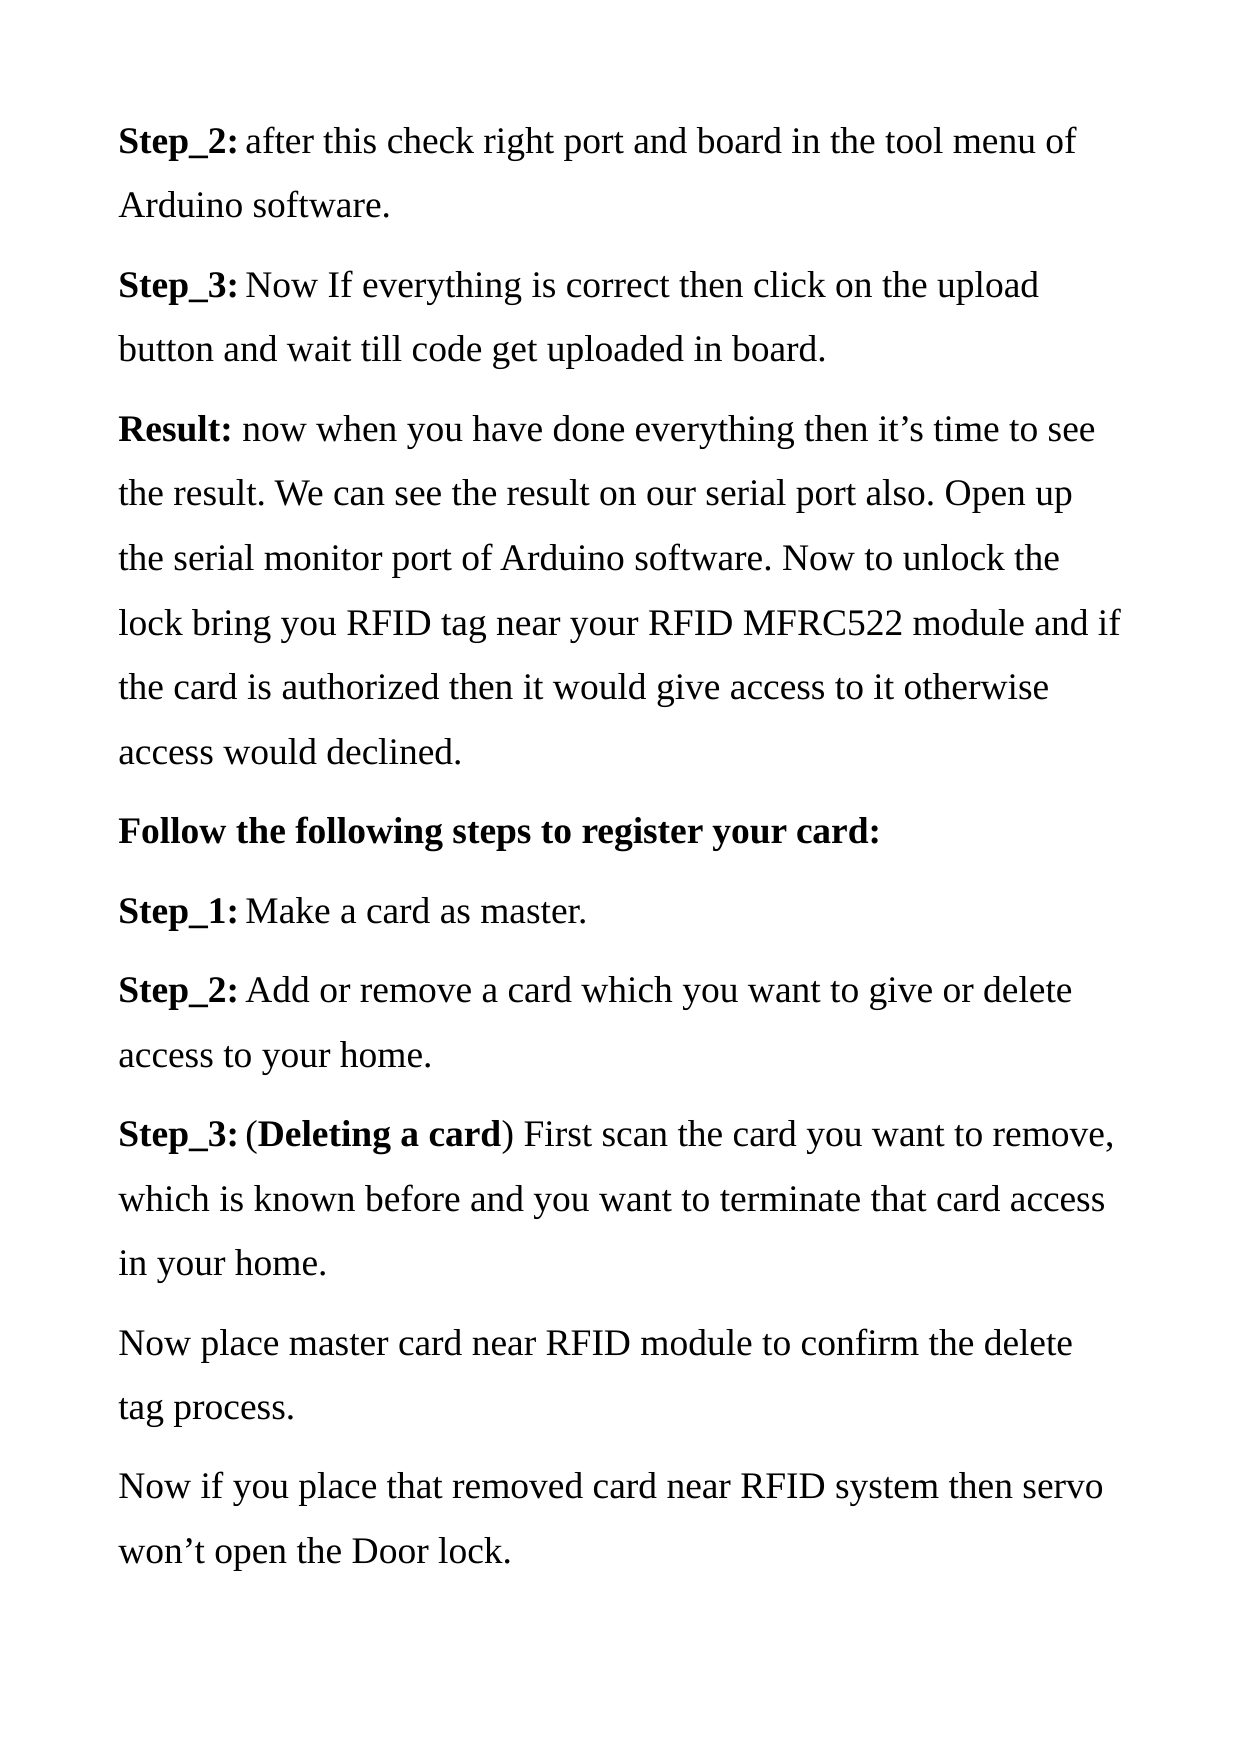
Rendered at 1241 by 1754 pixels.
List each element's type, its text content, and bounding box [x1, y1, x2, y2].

text Step_2: after this check right port and board in the tool menu of Arduino software. [118, 118, 1122, 226]
text Now place master card near RFID module to confirm the delete tag process. [118, 1320, 1122, 1428]
text Step_3: Now If everything is correct then click on the upload button and wait till code get uploaded in board. [118, 262, 1122, 370]
text Now if you place that removed card near RFID system then servo won’t open the Door lock. [118, 1464, 1122, 1572]
text Step_1: Make a card as master. [118, 888, 1122, 931]
text Step_3: (Deleting a card) First scan the card you want to remove, which is known before and you want to terminate that card access in your home. [118, 1111, 1122, 1284]
text Result: now when you have done everything then it’s time to see the result. We can see the result on our serial port also. Open up the serial monitor port of Arduino software. Now to unlock the lock bring you RFID tag near your RFID MFRC522 module and if the card is authorized then it would give access to it otherwise access would declined. [118, 406, 1122, 773]
text Follow the following steps to register your card: [118, 809, 1122, 852]
text Step_2: Add or remove a card which you want to give or delete access to your home. [118, 967, 1122, 1075]
